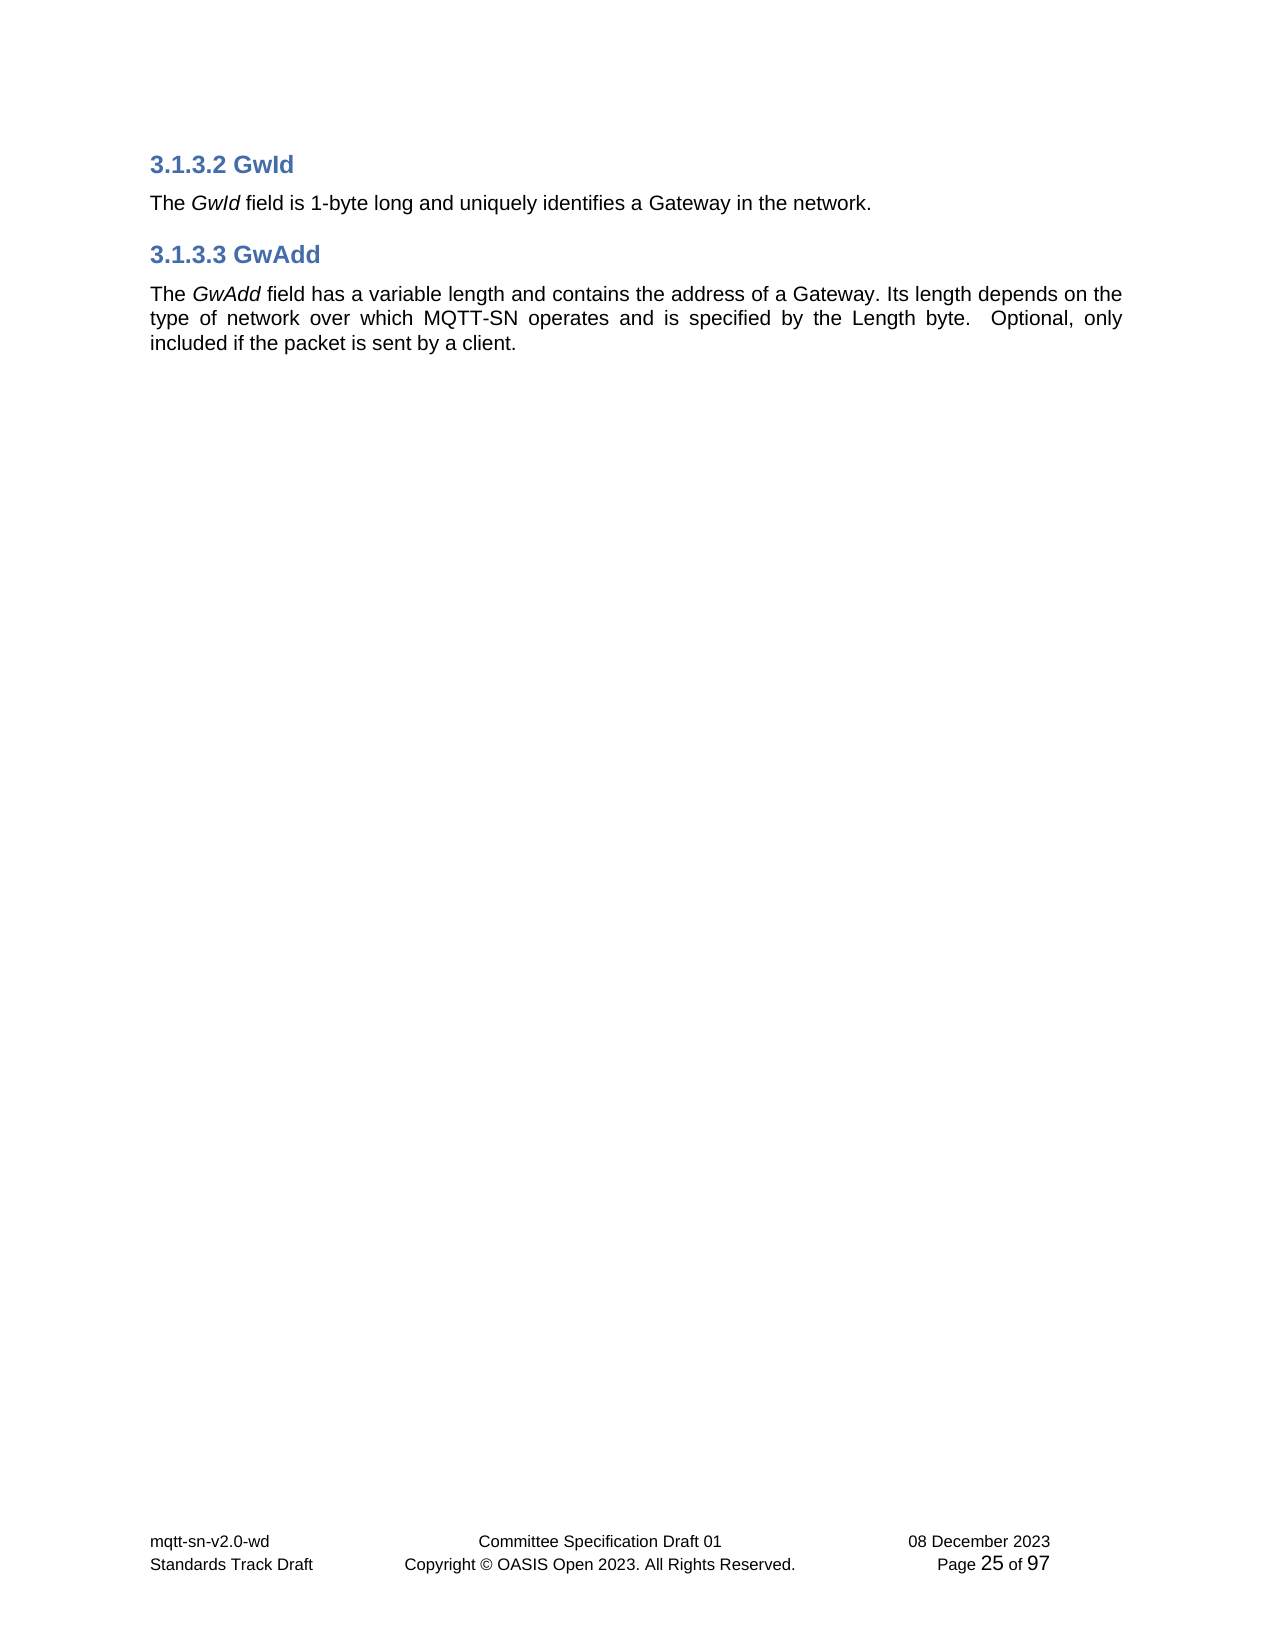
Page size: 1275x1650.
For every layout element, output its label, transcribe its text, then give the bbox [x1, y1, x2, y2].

subtitle 3.1.3.2 GwId [150, 150, 1124, 179]
subtitle 3.1.3.3 GwAdd [150, 240, 1124, 269]
text The GwId field is 1-byte long and uniquely identifies a Gateway in the network. [149, 191, 1124, 215]
text The GwAdd field has a variable length and contains the address of a Gateway. Its length depends on the type of network over which MQTT-SN operates and is specified by the Length byte. Optional, only included if the packet is sent by a client. [150, 281, 1124, 354]
